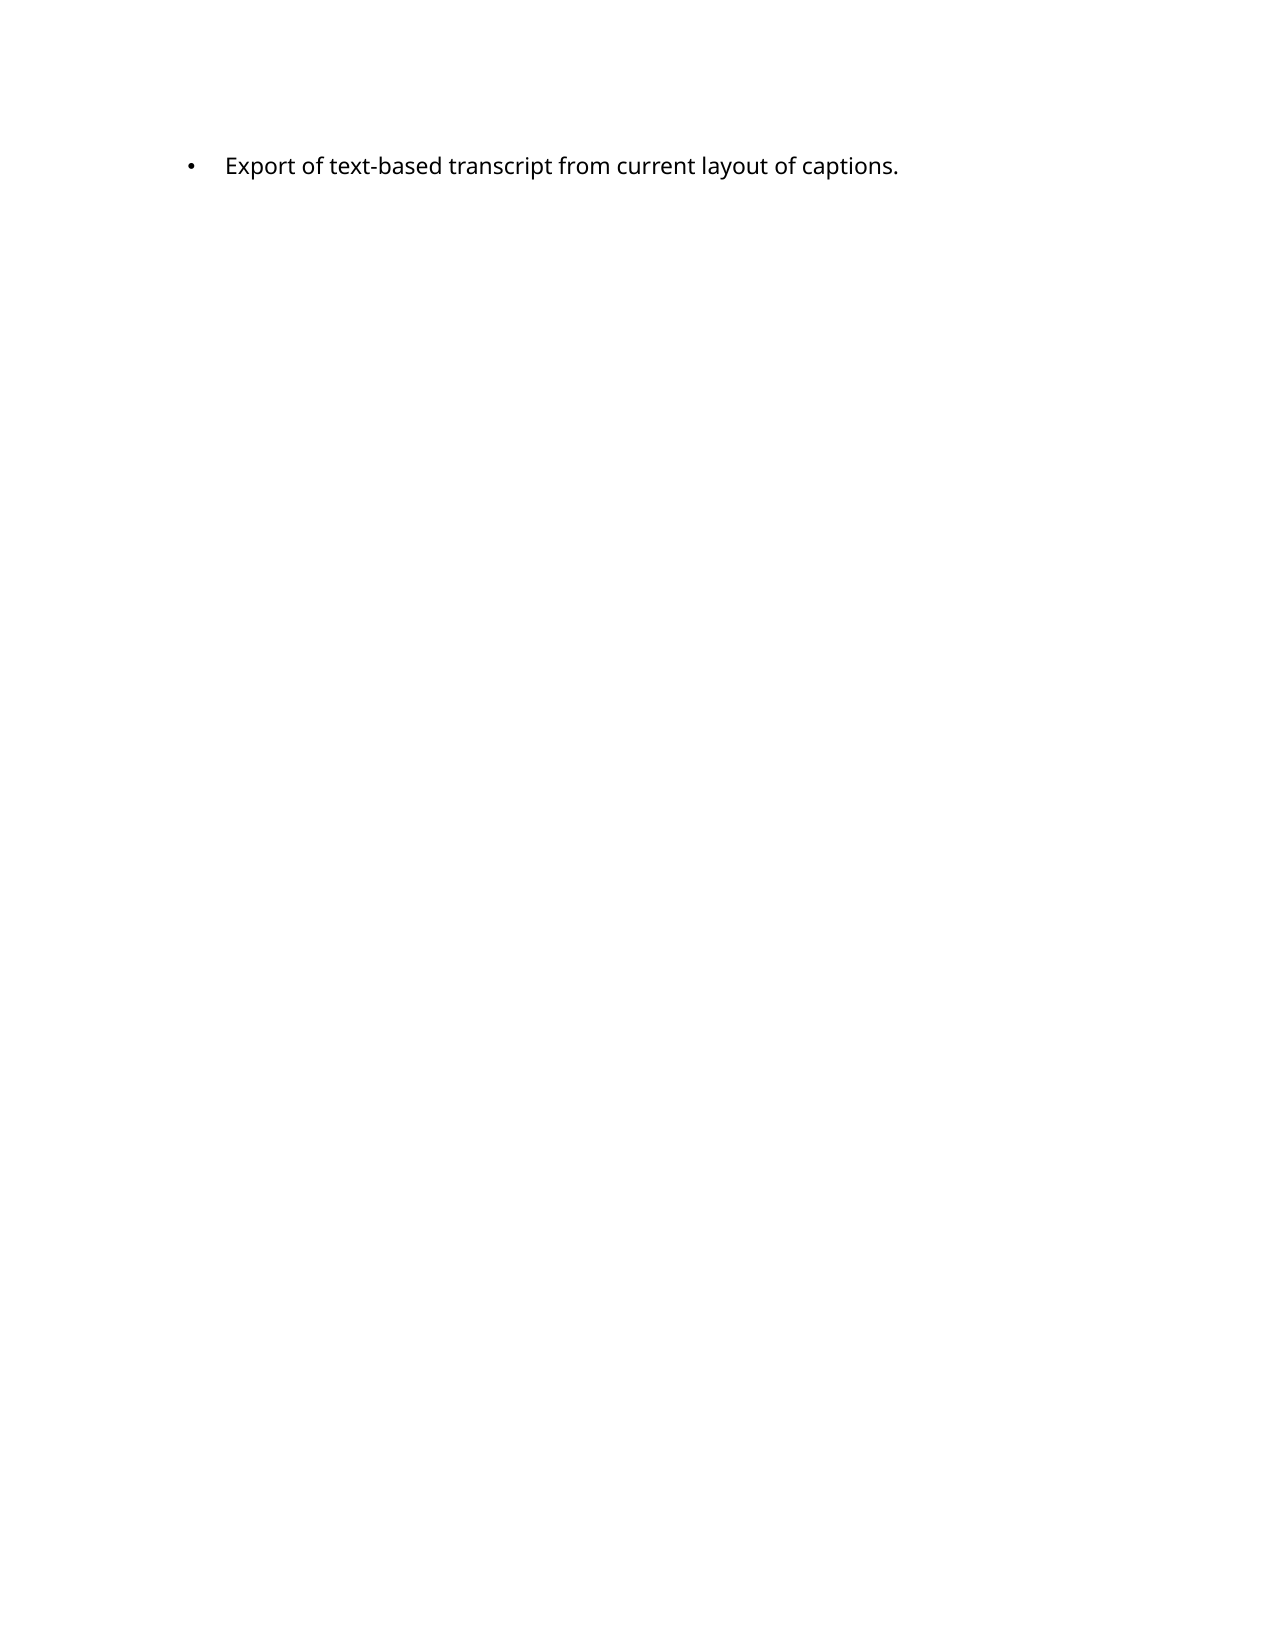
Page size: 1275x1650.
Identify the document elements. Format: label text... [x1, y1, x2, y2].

list Export of text-based transcript from current layout of captions. [187, 150, 1125, 181]
